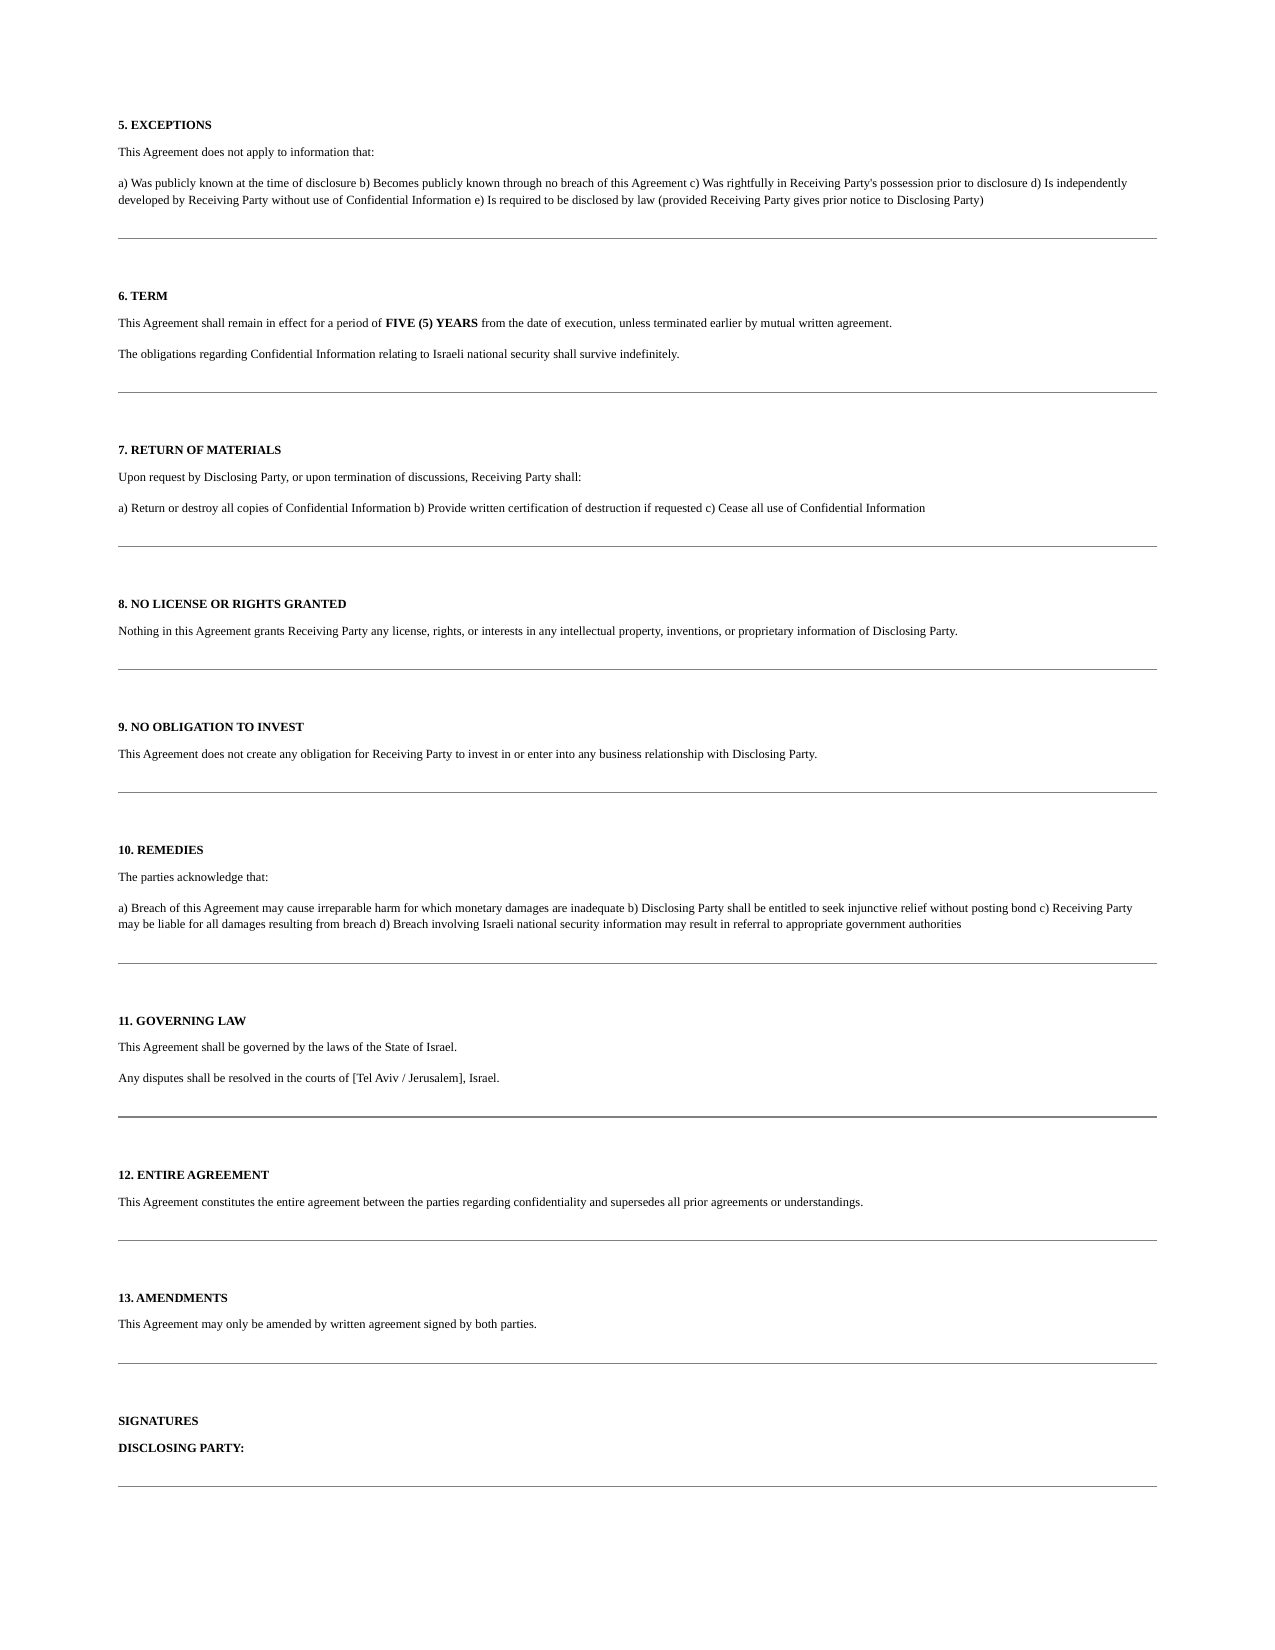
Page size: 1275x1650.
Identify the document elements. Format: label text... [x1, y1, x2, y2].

subtitle 11. GOVERNING LAW [118, 1013, 1157, 1028]
subtitle 12. ENTIRE AGREEMENT [118, 1167, 1157, 1182]
subtitle 6. TERM [118, 289, 1157, 303]
text Nothing in this Agreement grants Receiving Party any license, rights, or interests in any intellectual property, inventions, or proprietary information of Disclosing Party. [118, 624, 1157, 638]
text DISCLOSING PARTY: [118, 1440, 1157, 1455]
text Upon request by Disclosing Party, or upon termination of discussions, Receiving Party shall: [118, 469, 1157, 484]
subtitle 8. NO LICENSE OR RIGHTS GRANTED [118, 597, 1157, 611]
text This Agreement does not apply to information that: [118, 145, 1157, 159]
text This Agreement may only be amended by written agreement signed by both parties. [118, 1317, 1157, 1332]
text This Agreement shall be governed by the laws of the State of Israel. [118, 1040, 1157, 1054]
text Any disputes shall be resolved in the courts of [Tel Aviv / Jerusalem], Israel. [118, 1071, 1157, 1086]
subtitle 10. REMEDIES [118, 843, 1157, 857]
text a) Was publicly known at the time of disclosure b) Becomes publicly known through no breach of this Agreement c) Was rightfully in Receiving Party's possession prior to disclosure d) Is independently developed by Receiving Party without use of Confidential Information e) Is required to be disclosed by law (provided Receiving Party gives prior notice to Disclosing Party) [118, 176, 1157, 207]
text This Agreement does not create any obligation for Receiving Party to invest in or enter into any business relationship with Disclosing Party. [118, 747, 1157, 761]
subtitle 9. NO OBLIGATION TO INVEST [118, 720, 1157, 734]
text a) Return or destroy all copies of Confidential Information b) Provide written certification of destruction if requested c) Cease all use of Confidential Information [118, 501, 1157, 515]
subtitle 13. AMENDMENTS [118, 1290, 1157, 1305]
text a) Breach of this Agreement may cause irreparable harm for which monetary damages are inadequate b) Disclosing Party shall be entitled to seek injunctive relief without posting bond c) Receiving Party may be liable for all damages resulting from breach d) Breach involving Israeli national security information may result in referral to appropriate government authorities [118, 901, 1157, 932]
subtitle 7. RETURN OF MATERIALS [118, 443, 1157, 457]
subtitle SIGNATURES [118, 1413, 1157, 1428]
text The parties acknowledge that: [118, 870, 1157, 884]
subtitle 5. EXCEPTIONS [118, 118, 1157, 132]
text The obligations regarding Confidential Information relating to Israeli national security shall survive indefinitely. [118, 347, 1157, 361]
text This Agreement shall remain in effect for a period of FIVE (5) YEARS from the date of execution, unless terminated earlier by mutual written agreement. [118, 316, 1157, 330]
text This Agreement constitutes the entire agreement between the parties regarding confidentiality and supersedes all prior agreements or understandings. [118, 1194, 1157, 1209]
